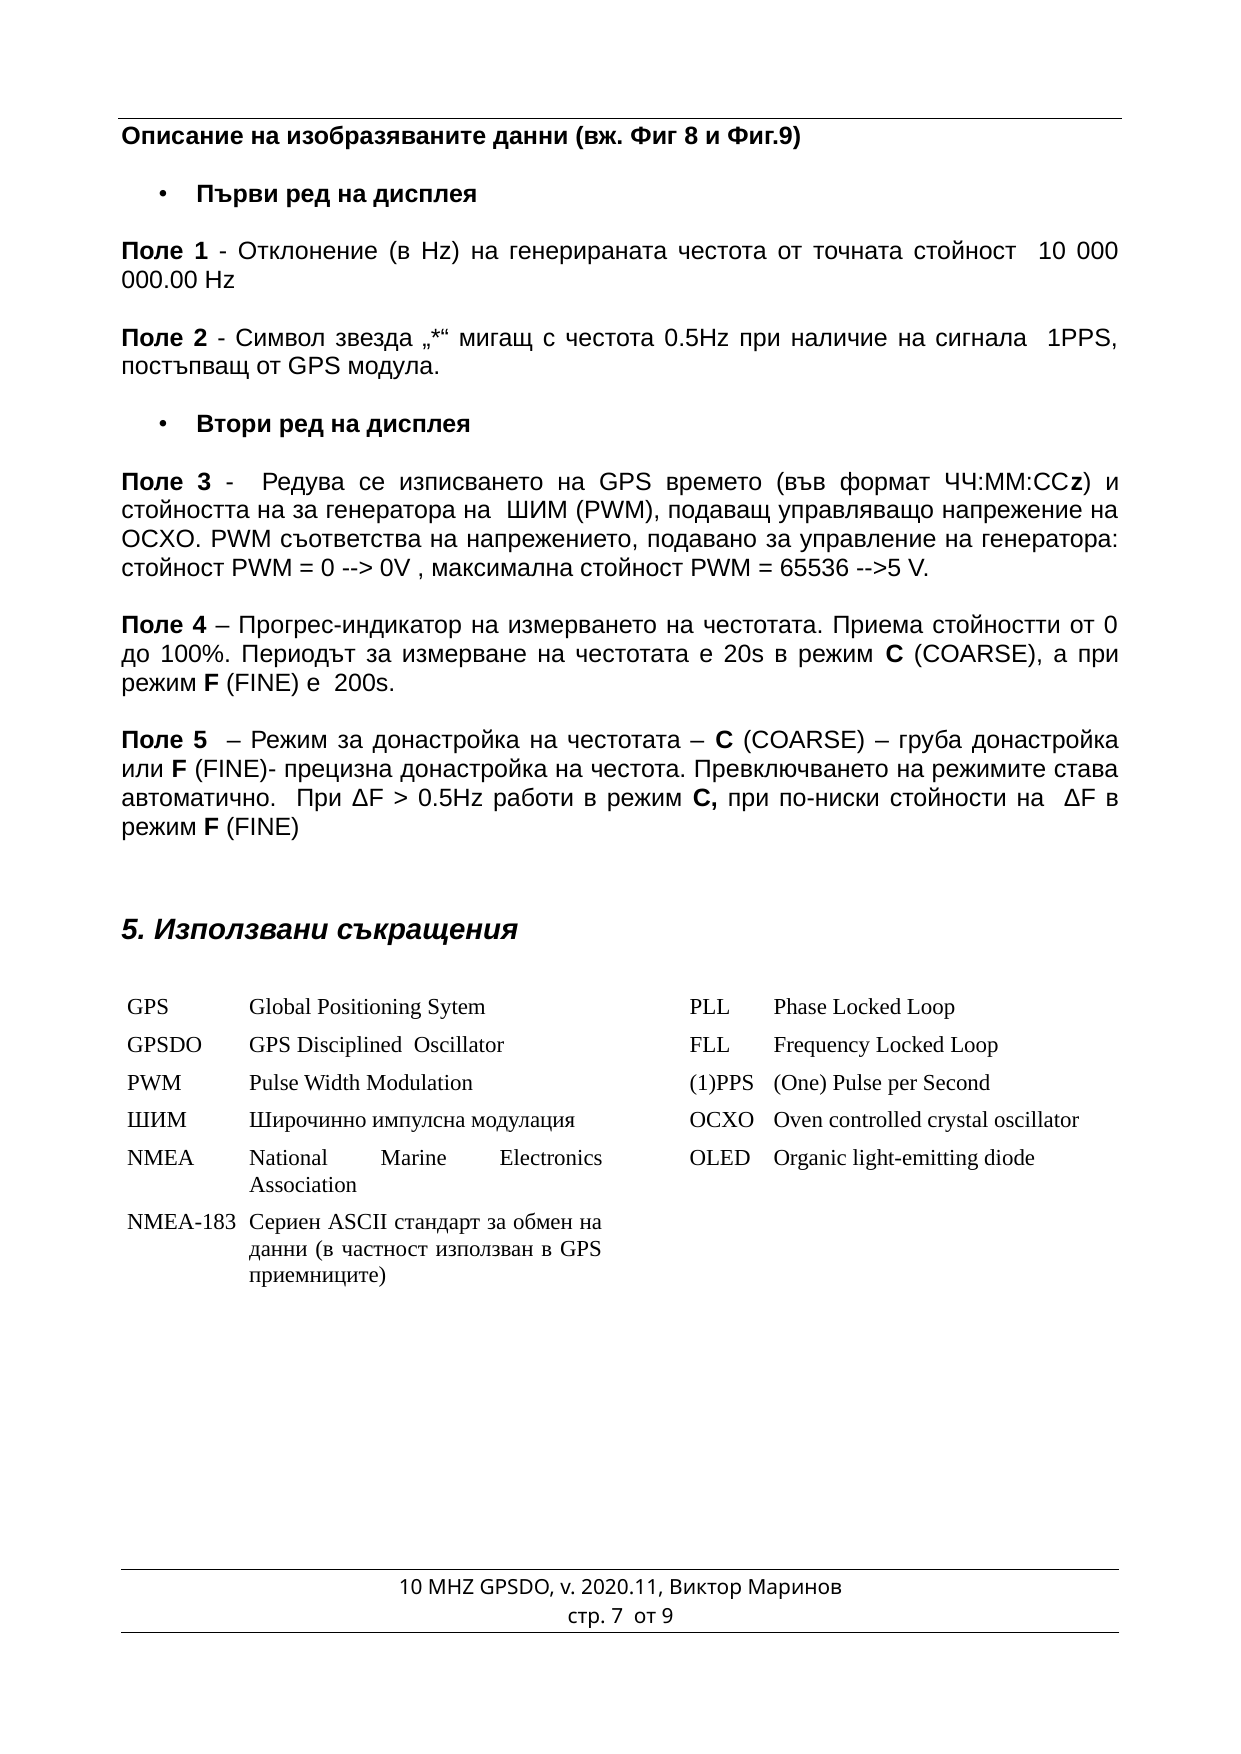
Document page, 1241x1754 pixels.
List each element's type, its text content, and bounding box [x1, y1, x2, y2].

table_cell [243, 1293, 608, 1331]
table_header Global Positioning Sytem [243, 987, 608, 1025]
table_cell GPS Disciplined Oscillator [243, 1025, 608, 1063]
table_cell (1)PPS [684, 1063, 768, 1101]
table_cell [609, 1203, 684, 1293]
table_cell Oven controlled crystal oscillator [768, 1101, 1096, 1138]
text Описание на изобразяваните данни (вж. Фиг 8 и Фиг.9) [121, 121, 1119, 150]
table_cell [609, 1293, 684, 1331]
table_cell [768, 1293, 1096, 1331]
table_cell NMEA [121, 1139, 243, 1203]
subtitle 5. Използвани съкращения [121, 912, 1119, 946]
table_header GPS [121, 987, 243, 1025]
table_header [609, 987, 684, 1025]
table_cell [609, 1063, 684, 1101]
table_cell [609, 1101, 684, 1138]
list Втори ред на дисплея [159, 409, 1119, 438]
table_cell Frequency Locked Loop [768, 1025, 1096, 1063]
table_cell NMEA-183 [121, 1203, 243, 1293]
table_cell [768, 1203, 1096, 1293]
table_cell [121, 1293, 243, 1331]
table_cell ШИМ [121, 1101, 243, 1138]
table_cell [609, 1025, 684, 1063]
table_cell OLED [684, 1139, 768, 1203]
table_cell [609, 1139, 684, 1203]
text Поле 1 - Отклонение (в Hz) на генерираната честота от точната стойност 10 000 000.00 Hz [121, 236, 1119, 294]
table_header PLL [684, 987, 768, 1025]
table_cell National Marine Electronics Association [243, 1139, 608, 1203]
text Поле 5 – Режим за донастройка на честотата – С (COARSE) – груба донастройка или F (FINE)- прецизна донастройка на честота. Превключването на режимите става автоматично. При ΔF > 0.5Hz работи в режим С, при по-ниски стойности на ΔF в режим F (FINE) [121, 725, 1119, 840]
table_cell Organic light-emitting diode [768, 1139, 1096, 1203]
table_cell [684, 1293, 768, 1331]
table_cell OCXO [684, 1101, 768, 1138]
table_cell Широчинно импулсна модулация [243, 1101, 608, 1138]
table_cell Сериен ASCII стандарт за обмен на данни (в частност използван в GPS приемниците) [243, 1203, 608, 1293]
table_cell Pulse Width Modulation [243, 1063, 608, 1101]
table_cell (One) Pulse per Second [768, 1063, 1096, 1101]
table_cell GPSDO [121, 1025, 243, 1063]
text Поле 2 - Символ звезда „*“ мигащ с честота 0.5Hz при наличие на сигнала 1PPS, постъпващ от GPS модула. [121, 323, 1119, 380]
table_cell FLL [684, 1025, 768, 1063]
table_cell [684, 1203, 768, 1293]
text Поле 4 – Прогрес-индикатор на измерването на честотата. Приема стойностти от 0 до 100%. Периодът за измерване на честотата е 20s в режим С (COARSE), а при режим F (FINE) е 200s. [121, 610, 1119, 696]
list Първи ред на дисплея [159, 179, 1119, 208]
table_cell PWM [121, 1063, 243, 1101]
table_header Phase Locked Loop [768, 987, 1096, 1025]
text Поле 3 - Редува се изписването на GPS времето (във формат ЧЧ:ММ:ССz) и стойността на за генератора на ШИМ (PWM), подаващ управляващо напрежение на OCXO. PWM съответства на напрежението, подавано за управление на генератора: стойност PWM = 0 --> 0V , максимална стойност PWM = 65536 -->5 V. [121, 466, 1119, 581]
